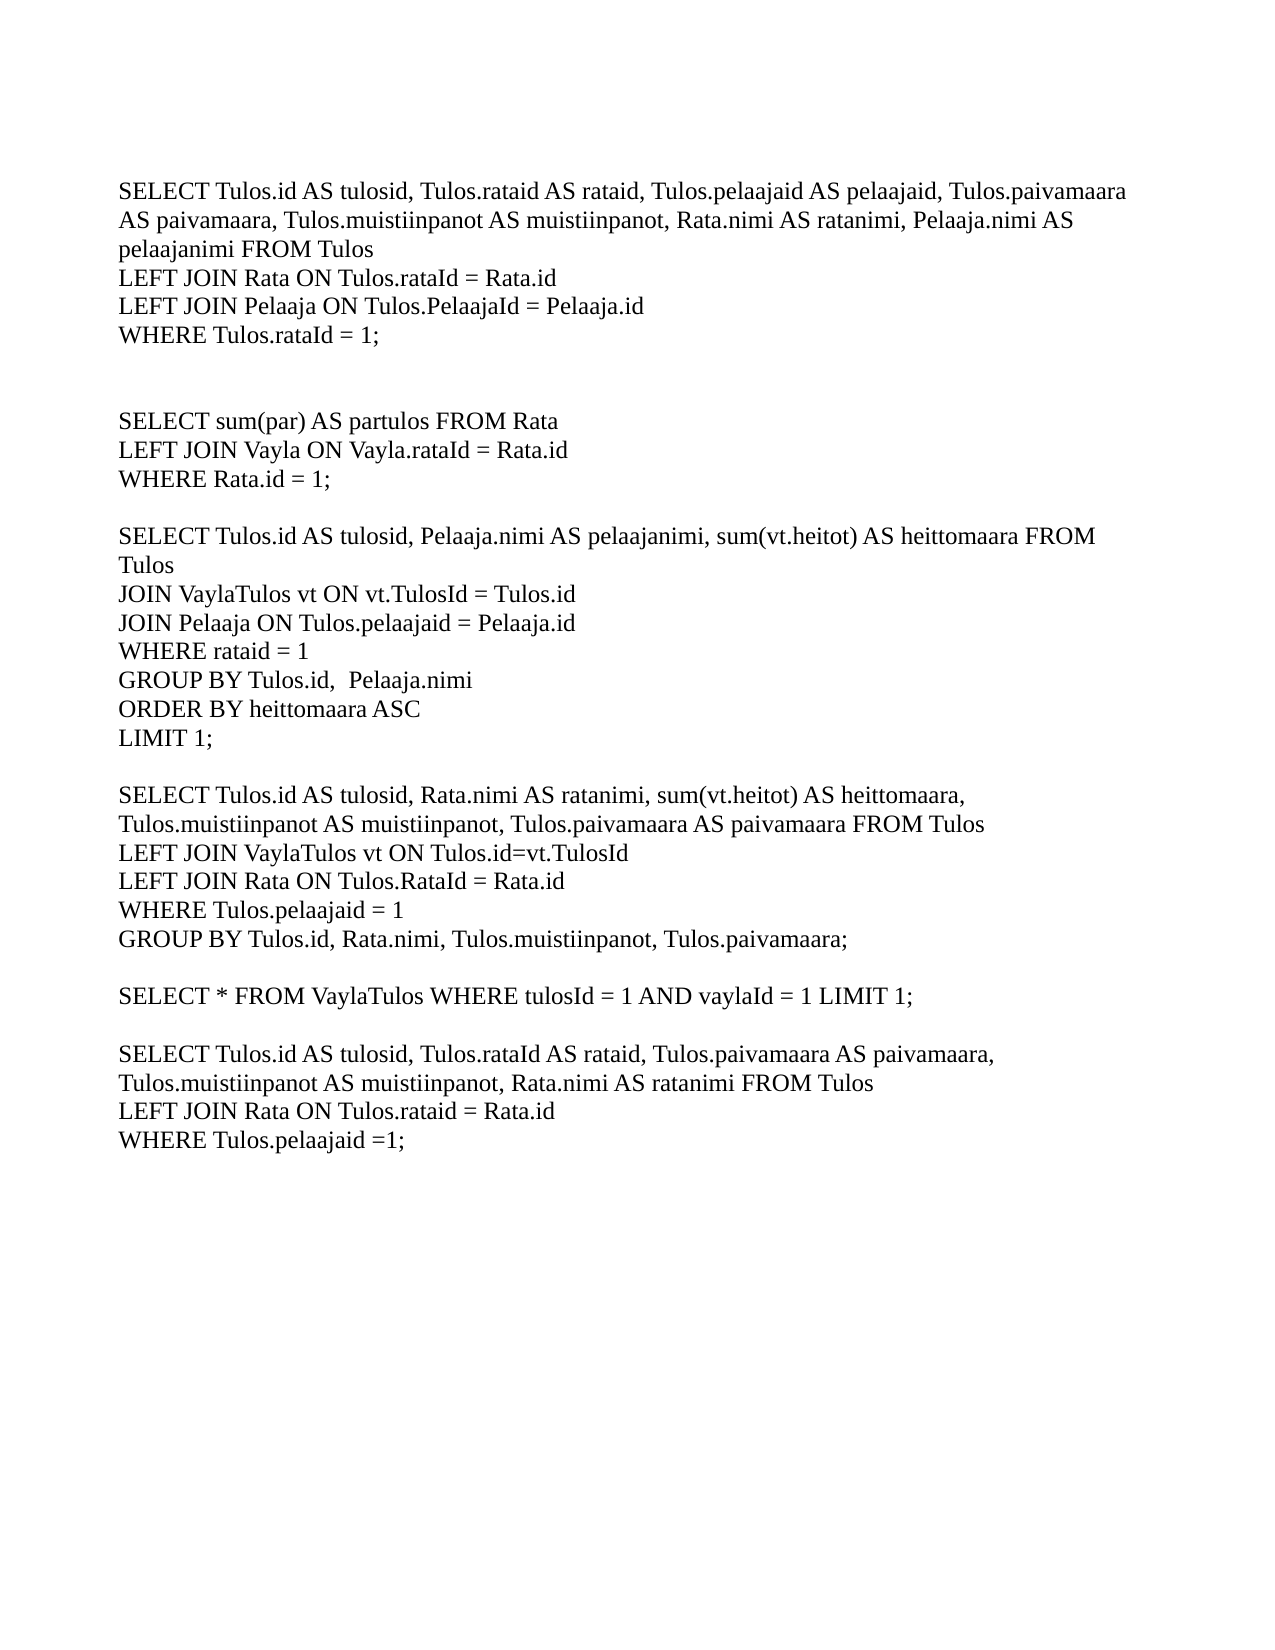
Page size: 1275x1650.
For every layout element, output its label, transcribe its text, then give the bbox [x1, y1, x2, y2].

text SELECT Tulos.id AS tulosid, Tulos.rataId AS rataid, Tulos.paivamaara AS paivamaara, Tulos.muistiinpanot AS muistiinpanot, Rata.nimi AS ratanimi FROM Tulos [118, 1039, 1157, 1096]
text JOIN Pelaaja ON Tulos.pelaajaid = Pelaaja.id [118, 608, 1157, 636]
text SELECT Tulos.id AS tulosid, Rata.nimi AS ratanimi, sum(vt.heitot) AS heittomaara, Tulos.muistiinpanot AS muistiinpanot, Tulos.paivamaara AS paivamaara FROM Tulos [118, 780, 1157, 838]
text LIMIT 1; [118, 723, 1157, 751]
text SELECT Tulos.id AS tulosid, Pelaaja.nimi AS pelaajanimi, sum(vt.heitot) AS heittomaara FROM Tulos [118, 521, 1157, 579]
text LEFT JOIN Rata ON Tulos.RataId = Rata.id [118, 866, 1157, 895]
text SELECT Tulos.id AS tulosid, Tulos.rataid AS rataid, Tulos.pelaajaid AS pelaajaid, Tulos.paivamaara AS paivamaara, Tulos.muistiinpanot AS muistiinpanot, Rata.nimi AS ratanimi, Pelaaja.nimi AS pelaajanimi FROM Tulos [118, 176, 1157, 263]
text WHERE Tulos.rataId = 1; [118, 320, 1157, 349]
text LEFT JOIN Rata ON Tulos.rataid = Rata.id [118, 1096, 1157, 1125]
text LEFT JOIN Vayla ON Vayla.rataId = Rata.id [118, 435, 1157, 464]
text LEFT JOIN Pelaaja ON Tulos.PelaajaId = Pelaaja.id [118, 291, 1157, 320]
text LEFT JOIN VaylaTulos vt ON Tulos.id=vt.TulosId [118, 838, 1157, 866]
text WHERE Rata.id = 1; [118, 464, 1157, 493]
text GROUP BY Tulos.id, Pelaaja.nimi [118, 665, 1157, 694]
text SELECT * FROM VaylaTulos WHERE tulosId = 1 AND vaylaId = 1 LIMIT 1; [118, 981, 1157, 1010]
text WHERE Tulos.pelaajaid =1; [118, 1125, 1157, 1154]
text WHERE rataid = 1 [118, 636, 1157, 665]
text GROUP BY Tulos.id, Rata.nimi, Tulos.muistiinpanot, Tulos.paivamaara; [118, 924, 1157, 953]
text ORDER BY heittomaara ASC [118, 694, 1157, 723]
text SELECT sum(par) AS partulos FROM Rata [118, 406, 1157, 435]
text LEFT JOIN Rata ON Tulos.rataId = Rata.id [118, 263, 1157, 291]
text WHERE Tulos.pelaajaid = 1 [118, 895, 1157, 924]
text JOIN VaylaTulos vt ON vt.TulosId = Tulos.id [118, 579, 1157, 608]
